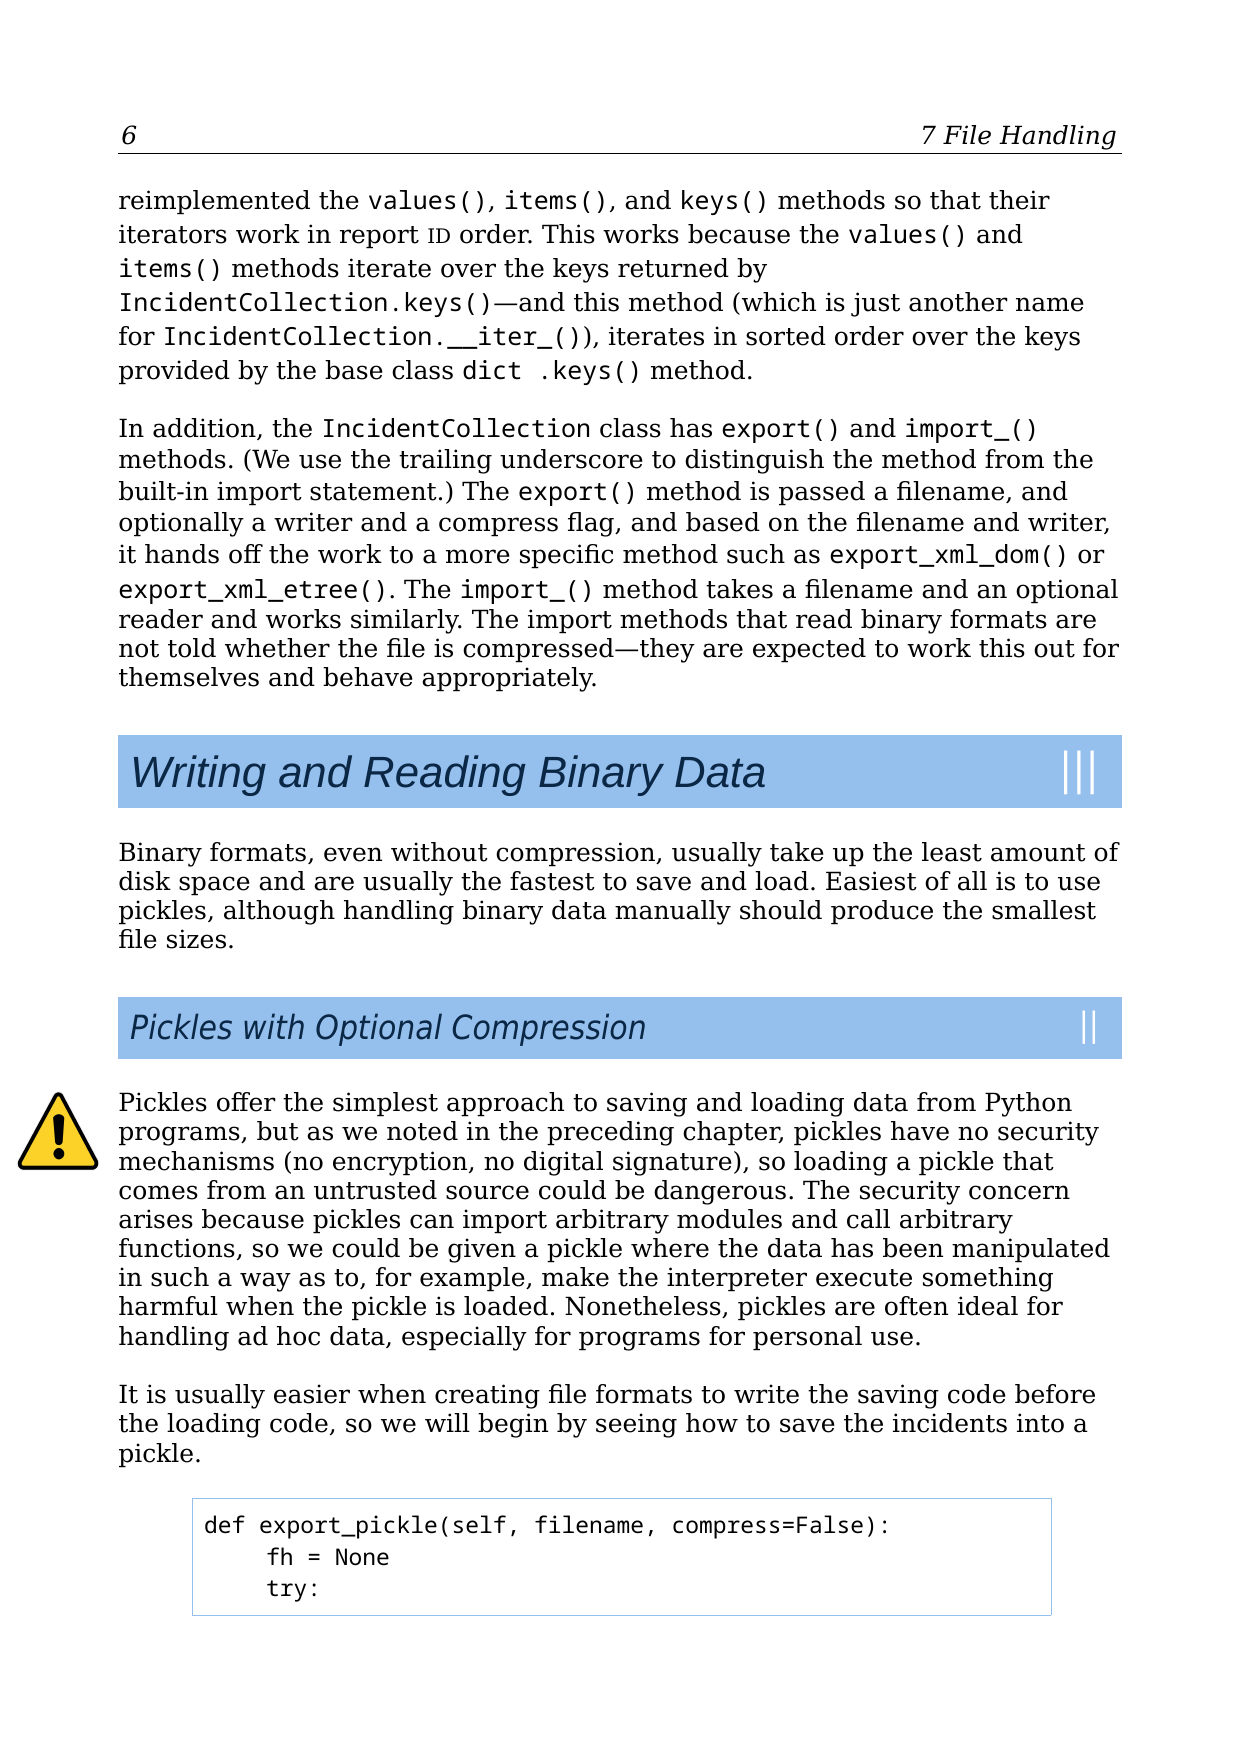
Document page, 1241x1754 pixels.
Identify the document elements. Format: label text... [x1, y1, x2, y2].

text reimplemented the values(), items(), and keys() methods so that their iterators work in report id order. This works because the values() and items() methods iterate over the keys returned by IncidentCollection.keys()—and this method (which is just another name for IncidentCollection.__iter_()), iterates in sorted order over the keys provided by the base class dict .keys() method. [118, 183, 1122, 387]
text try: [193, 1560, 1051, 1615]
subtitle Pickles with Optional Compression [118, 997, 1122, 1059]
text ||| [1039, 743, 1098, 794]
text In addition, the IncidentCollection class has export() and import_() methods. (We use the trailing underscore to distinguish the method from the built-in import statement.) The export() method is passed a filename, and optionally a writer and a compress flag, and based on the filename and writer, it hands off the work to a more specific method such as export_xml_dom() or export_xml_etree(). The import_() method takes a filename and an optional reader and works similarly. The import methods that read binary formats are not told whether the file is compressed—they are expected to work this out for themselves and behave appropriately. [118, 411, 1122, 693]
text def export_pickle(self, filename, compress=False): [193, 1499, 1051, 1529]
text fh = None [193, 1529, 1051, 1560]
text Binary formats, even without compression, usually take up the least amount of disk space and are usually the fastest to save and load. Easiest of all is to use pickles, although handling binary data manually should produce the smallest file sizes. [118, 838, 1122, 955]
text Pickles offer the simplest approach to saving and loading data from Python programs, but as we noted in the preceding chapter, pickles have no security mechanisms (no encryption, no digital signature), so loading a pickle that comes from an untrusted source could be dangerous. The security concern arises because pickles can import arbitrary modules and call arbitrary functions, so we could be given a pickle where the data has been manipulated in such a way as to, for example, make the interpreter execute something harmful when the pickle is loaded. Nonetheless, pickles are often ideal for handling ad hoc data, especially for programs for personal use. [118, 1088, 1122, 1351]
text || [1063, 1005, 1098, 1044]
subtitle Writing and Reading Binary Data [118, 735, 1122, 808]
text It is usually easier when creating file formats to write the saving code before the loading code, so we will begin by seeing how to save the incidents into a pickle. [118, 1380, 1122, 1468]
picture [16, 1088, 101, 1174]
